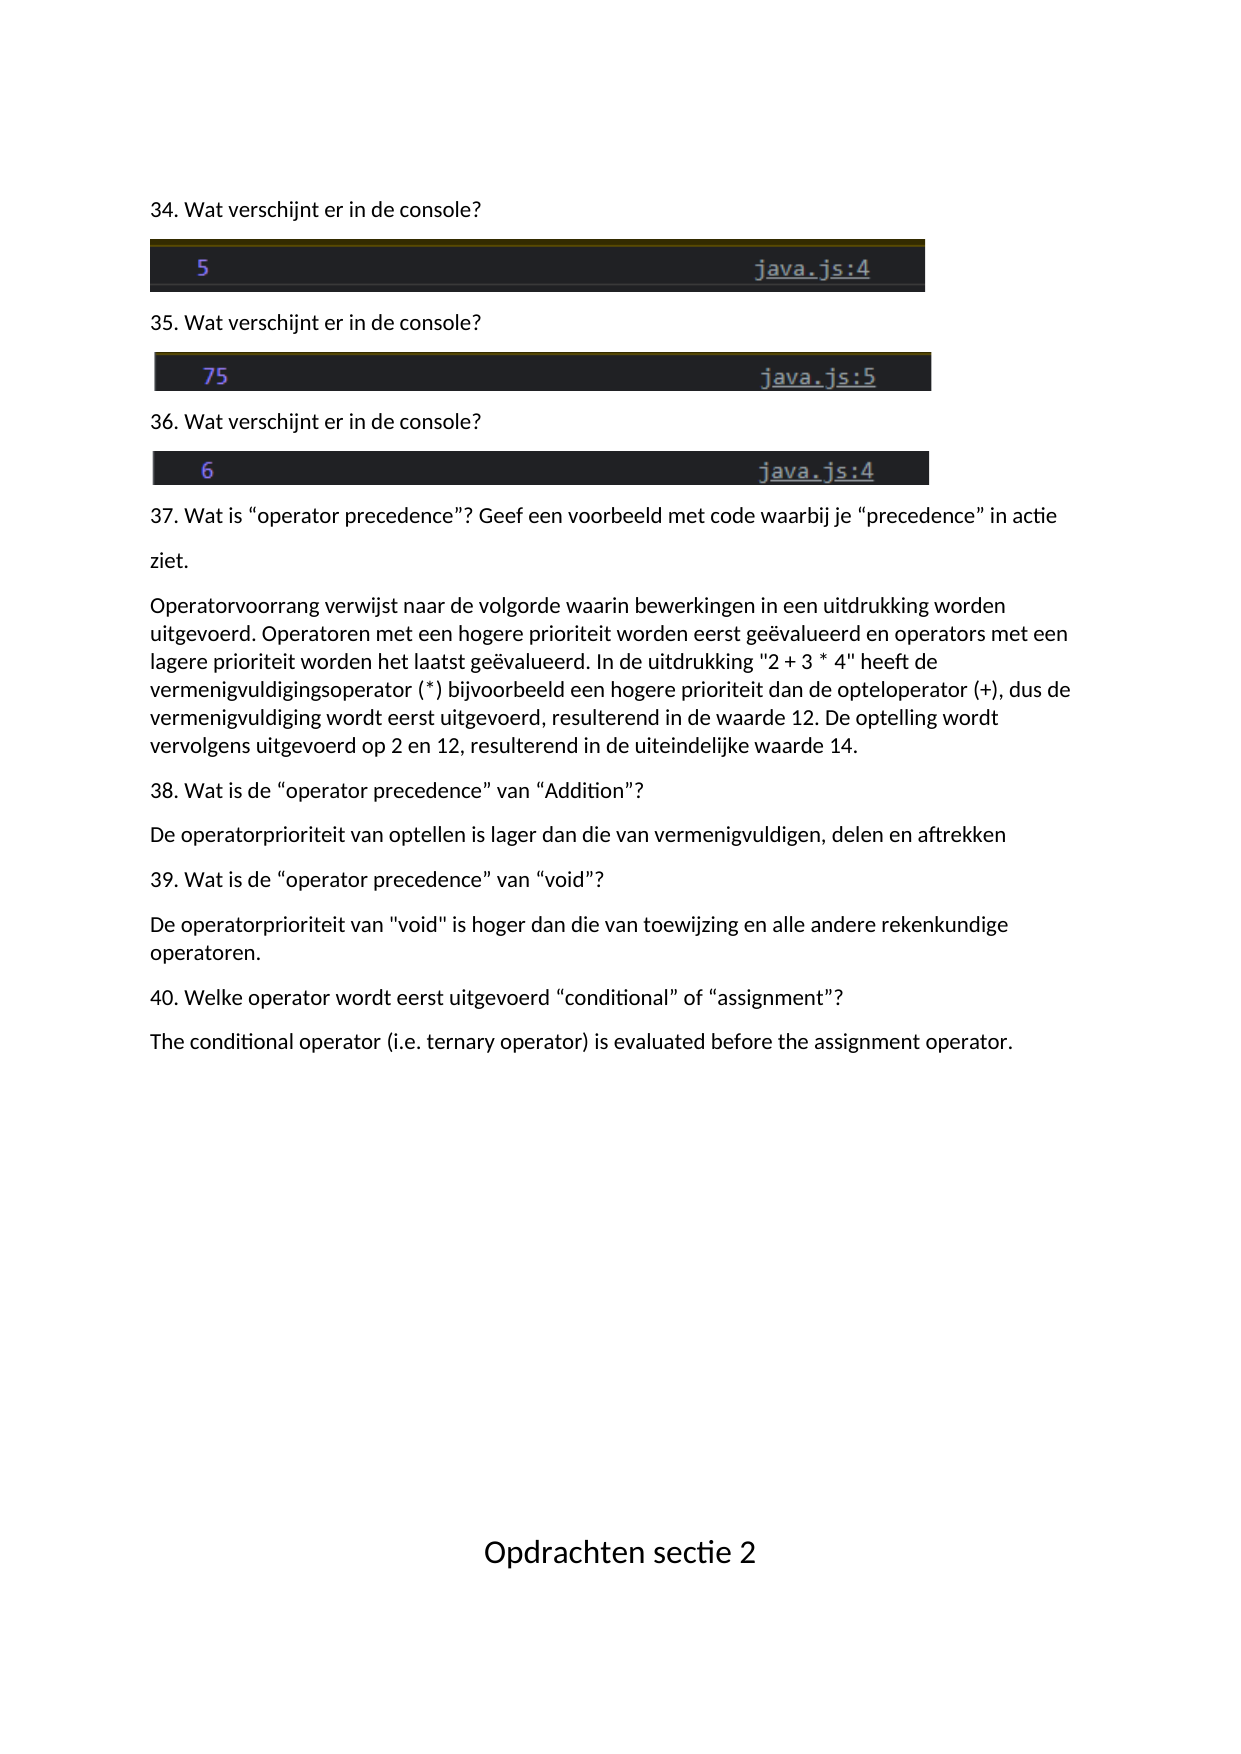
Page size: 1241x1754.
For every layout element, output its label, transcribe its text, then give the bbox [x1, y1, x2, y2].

text 37. Wat is “operator precedence”? Geef een voorbeeld met code waarbij je “precedence” in actie [150, 502, 1090, 530]
text 35. Wat verschijnt er in de console? [150, 308, 1090, 336]
text 34. Wat verschijnt er in de console? [150, 195, 1090, 223]
text Operatorvoorrang verwijst naar de volgorde waarin bewerkingen in een uitdrukking worden uitgevoerd. Operatoren met een hogere prioriteit worden eerst geëvalueerd en operators met een lagere prioriteit worden het laatst geëvalueerd. In de uitdrukking "2 + 3 * 4" heeft de vermenigvuldigingsoperator (*) bijvoorbeeld een hogere prioriteit dan de opteloperator (+), dus de vermenigvuldiging wordt eerst uitgevoerd, resulterend in de waarde 12. De optelling wordt vervolgens uitgevoerd op 2 en 12, resulterend in de uiteindelijke waarde 14. [150, 591, 1090, 759]
text The conditional operator (i.e. ternary operator) is evaluated before the assignment operator. [150, 1027, 1090, 1055]
text 38. Wat is de “operator precedence” van “Addition”? [150, 776, 1090, 804]
text Opdrachten sectie 2 [150, 1531, 1090, 1600]
text De operatorprioriteit van "void" is hoger dan die van toewijzing en alle andere rekenkundige operatoren. [150, 910, 1090, 966]
text 36. Wat verschijnt er in de console? [150, 407, 1090, 435]
text De operatorprioriteit van optellen is lager dan die van vermenigvuldigen, delen en aftrekken [150, 821, 1090, 848]
text 40. Welke operator wordt eerst uitgevoerd “conditional” of “assignment”? [150, 983, 1090, 1011]
text 39. Wat is de “operator precedence” van “void”? [150, 865, 1090, 893]
text ziet. [150, 546, 1090, 574]
